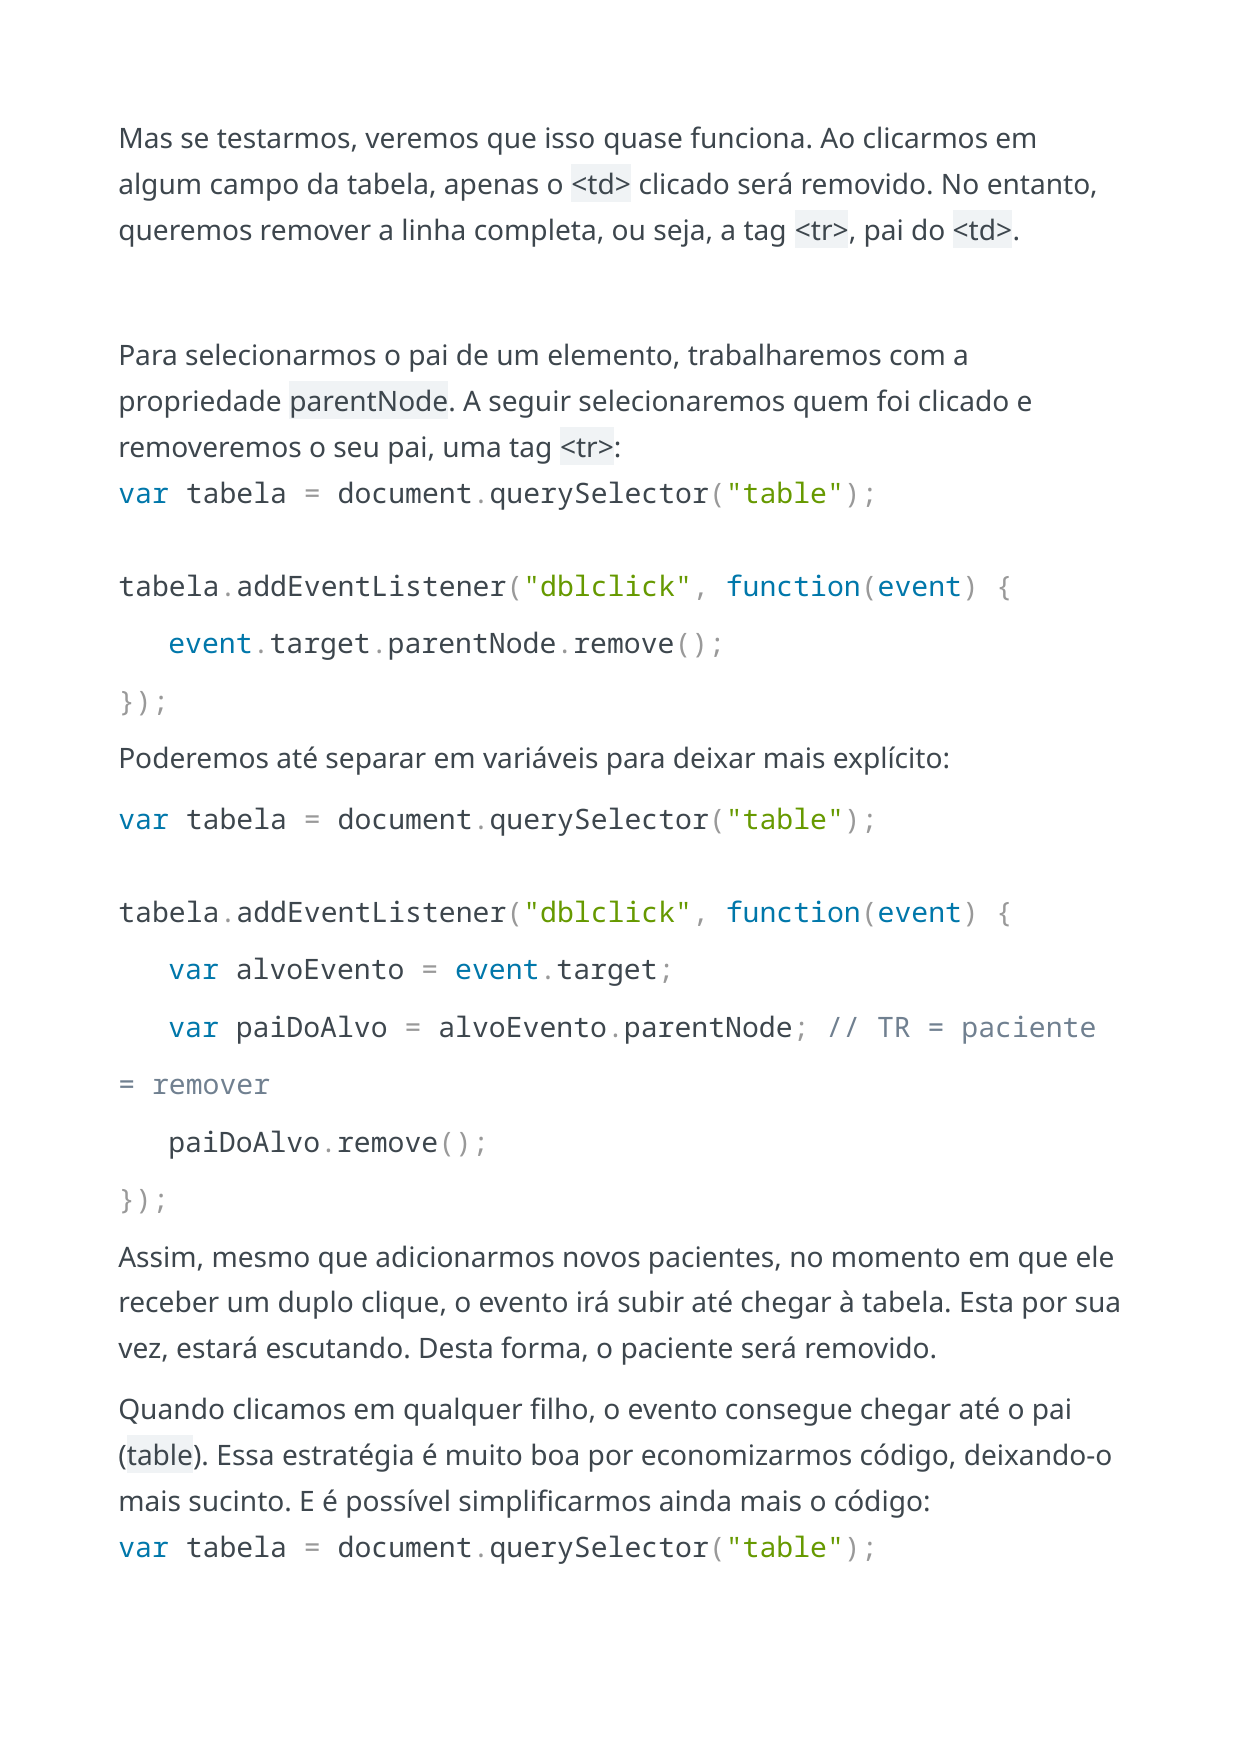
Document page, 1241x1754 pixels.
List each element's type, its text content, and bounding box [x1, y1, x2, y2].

text var tabela = document.querySelector("table"); [118, 1527, 1122, 1565]
text Para selecionarmos o pai de um elemento, trabalharemos com a propriedade parentNode. A seguir selecionaremos quem foi clicado e removeremos o seu pai, uma tag <tr>: [118, 335, 1122, 465]
text }); [118, 1179, 1122, 1218]
text Quando clicamos em qualquer filho, o evento consegue chegar até o pai (table). Essa estratégia é muito boa por economizarmos código, deixando-o mais sucinto. E é possível simplificarmos ainda mais o código: [118, 1389, 1122, 1519]
text }); [118, 681, 1122, 719]
text event.target.parentNode.remove(); [118, 623, 1122, 662]
text tabela.addEventListener("dblclick", function(event) { [118, 566, 1122, 604]
text var tabela = document.querySelector("table"); [118, 799, 1122, 837]
text var alvoEvento = event.target; [118, 949, 1122, 988]
text Poderemos até separar em variáveis para deixar mais explícito: [118, 738, 1122, 777]
text Mas se testarmos, veremos que isso quase funciona. Ao clicarmos em algum campo da tabela, apenas o <td> clicado será removido. No entanto, queremos remover a linha completa, ou seja, a tag <tr>, pai do <td>. [118, 118, 1122, 248]
text tabela.addEventListener("dblclick", function(event) { [118, 892, 1122, 930]
text var paiDoAlvo = alvoEvento.parentNode; // TR = paciente = remover [118, 1007, 1122, 1103]
text paiDoAlvo.remove(); [118, 1122, 1122, 1160]
text var tabela = document.querySelector("table"); [118, 473, 1122, 511]
text Assim, mesmo que adicionarmos novos pacientes, no momento em que ele receber um duplo clique, o evento irá subir até chegar à tabela. Esta por sua vez, estará escutando. Desta forma, o paciente será removido. [118, 1237, 1122, 1367]
